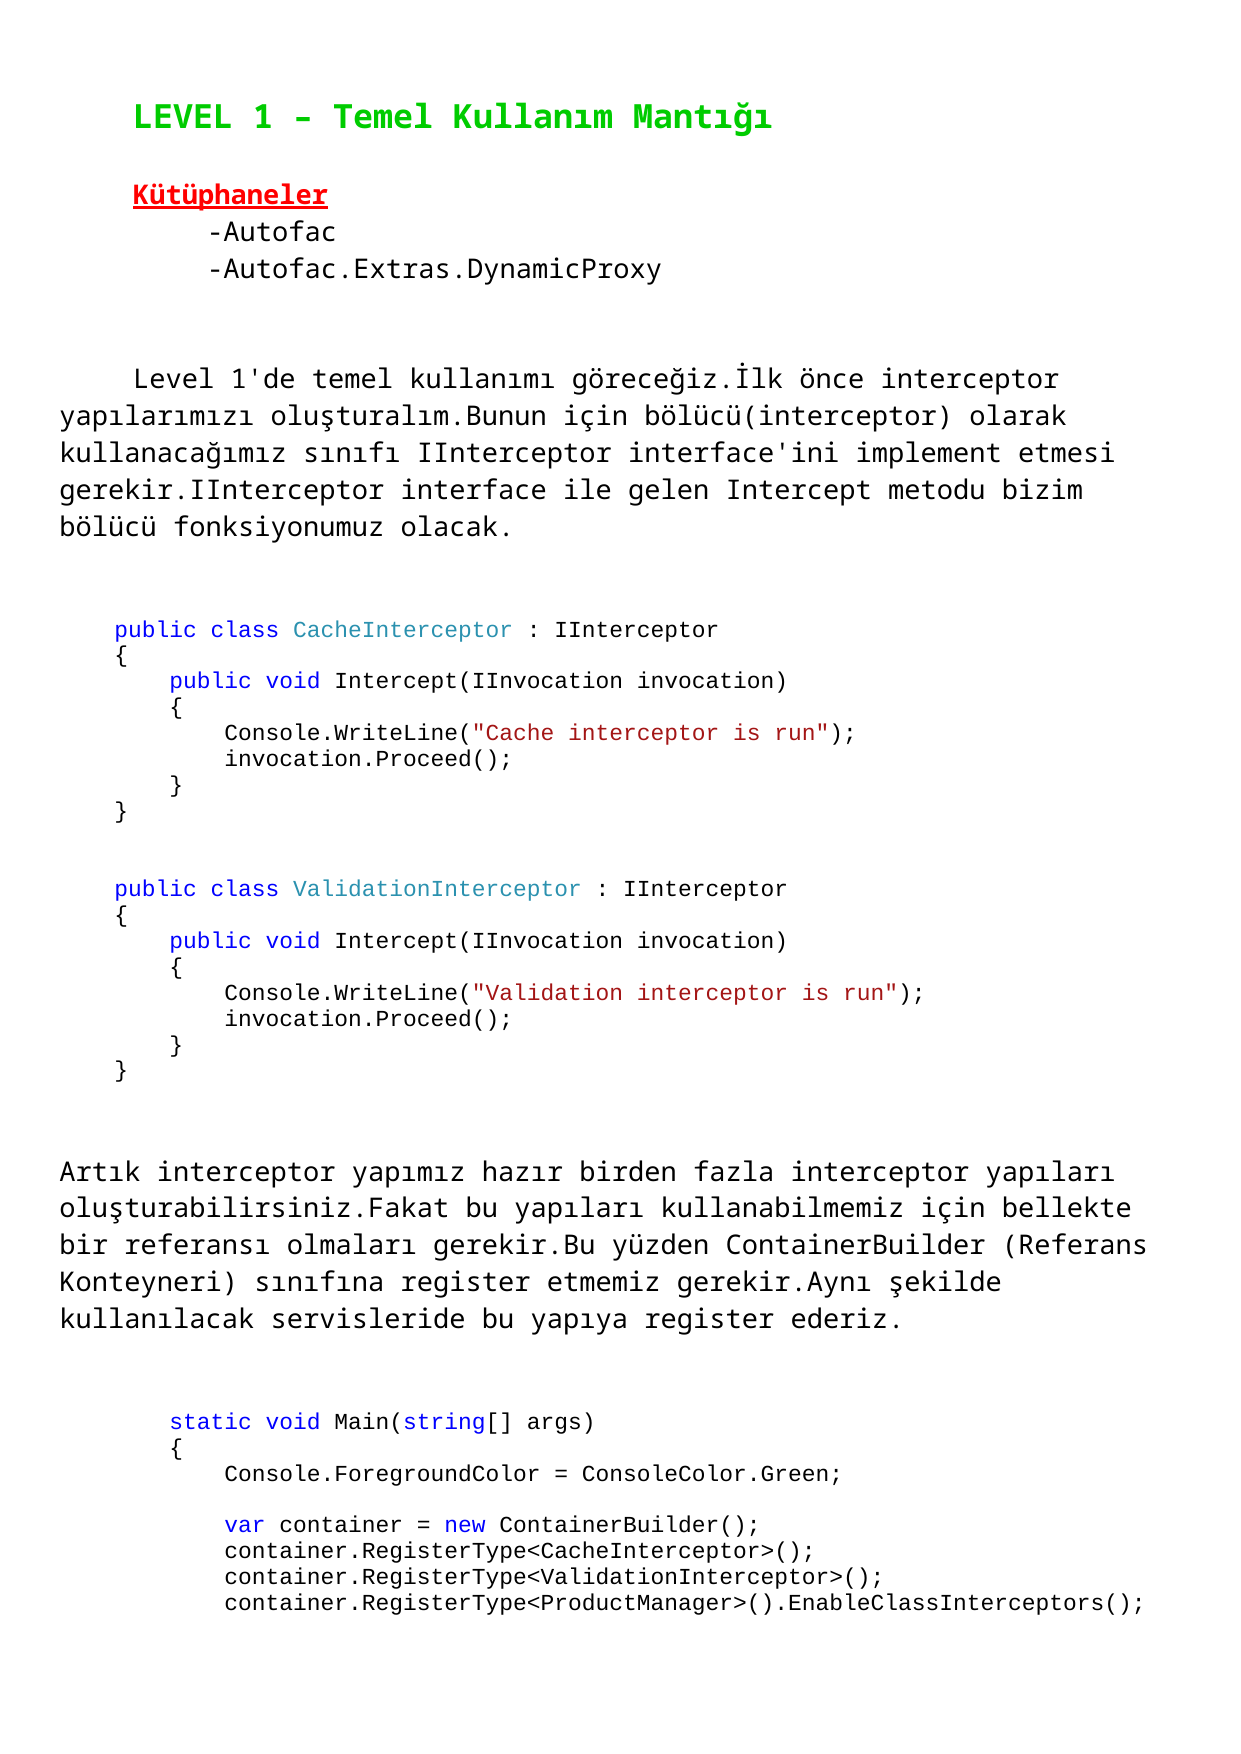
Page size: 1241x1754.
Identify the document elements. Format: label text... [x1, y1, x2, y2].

text } [59, 773, 1181, 799]
text { [59, 955, 1181, 981]
text { [59, 903, 1181, 929]
text Artık interceptor yapımız hazır birden fazla interceptor yapıları oluşturabilirsiniz.Fakat bu yapıları kullanabilmemiz için bellekte bir referansı olmaları gerekir.Bu yüzden ContainerBuilder (Referans Konteyneri) sınıfına register etmemiz gerekir.Aynı şekilde kullanılacak servisleride bu yapıya register ederiz. [59, 1152, 1181, 1336]
text invocation.Proceed(); [59, 748, 1181, 773]
text { [59, 1436, 1181, 1462]
text public class ValidationInterceptor : IInterceptor [59, 877, 1181, 903]
text Level 1'de temel kullanımı göreceğiz.İlk önce interceptor yapılarımızı oluşturalım.Bunun için bölücü(interceptor) olarak kullanacağımız sınıfı IInterceptor interface'ini implement etmesi gerekir.IInterceptor interface ile gelen Intercept metodu bizim bölücü fonksiyonumuz olacak. [59, 360, 1181, 544]
text LEVEL 1 – Temel Kullanım Mantığı [59, 93, 1181, 138]
text invocation.Proceed(); [59, 1007, 1181, 1033]
text container.RegisterType<ProductManager>().EnableClassInterceptors(); [59, 1592, 1181, 1618]
text } [59, 1059, 1181, 1085]
text -Autofac.Extras.DynamicProxy [59, 249, 1181, 286]
text container.RegisterType<ValidationInterceptor>(); [59, 1566, 1181, 1592]
text public void Intercept(IInvocation invocation) [59, 929, 1181, 955]
text static void Main(string[] args) [59, 1410, 1181, 1436]
text Console.WriteLine("Cache interceptor is run"); [59, 722, 1181, 748]
text Console.WriteLine("Validation interceptor is run"); [59, 981, 1181, 1007]
text } [59, 799, 1181, 825]
text { [59, 644, 1181, 670]
text { [59, 696, 1181, 722]
text -Autofac [59, 212, 1181, 249]
text public class CacheInterceptor : IInterceptor [59, 618, 1181, 644]
text Kütüphaneler [59, 175, 1181, 212]
text } [59, 1033, 1181, 1059]
text public void Intercept(IInvocation invocation) [59, 670, 1181, 696]
text var container = new ContainerBuilder(); [59, 1514, 1181, 1540]
text container.RegisterType<CacheInterceptor>(); [59, 1540, 1181, 1566]
text Console.ForegroundColor = ConsoleColor.Green; [59, 1462, 1181, 1488]
